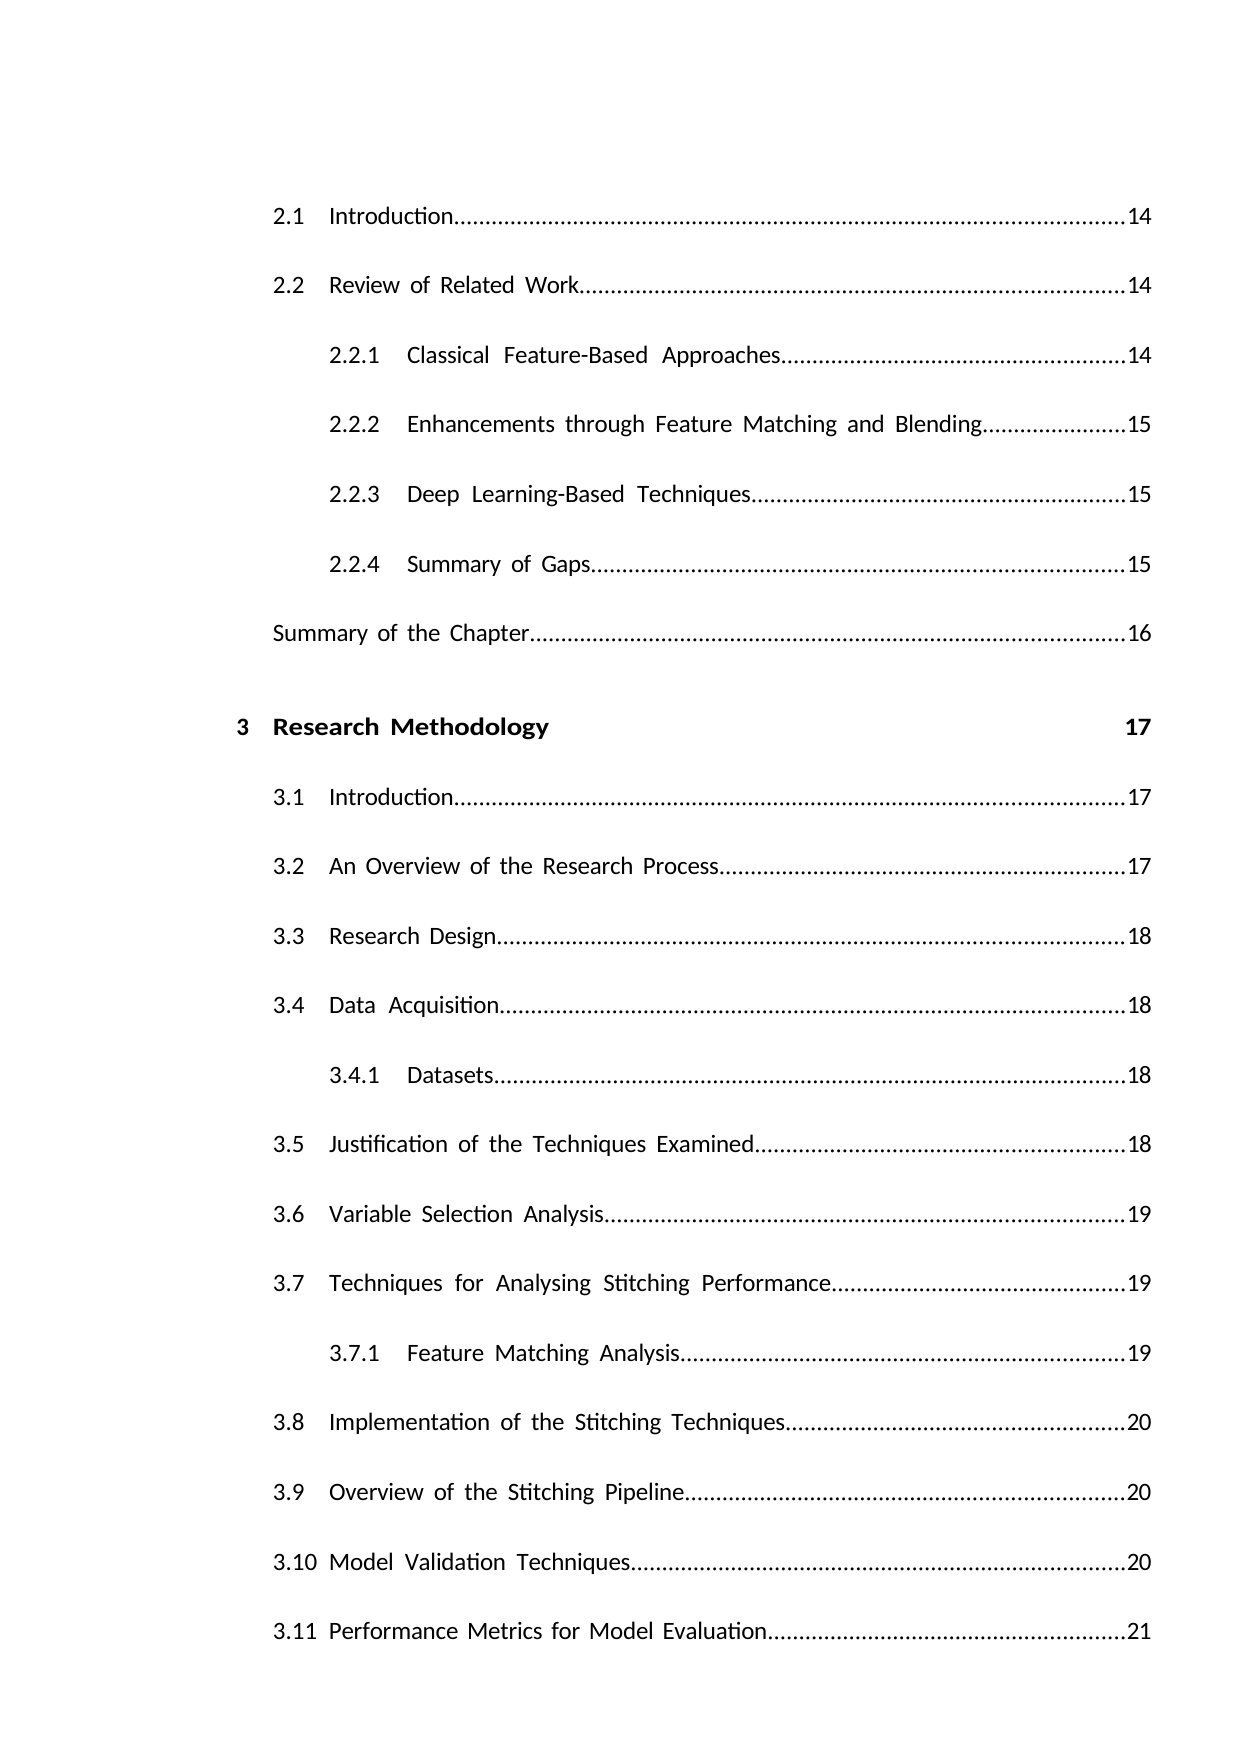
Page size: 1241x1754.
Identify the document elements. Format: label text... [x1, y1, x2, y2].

list An Overview of the Research Process 17 [273, 850, 1181, 881]
list Techniques for Analysing Stitching Performance 19 [273, 1267, 1181, 1298]
list Introduction 14 [273, 200, 1181, 231]
list Review of Related Work 14 [273, 269, 1181, 300]
list Data Acquisition 18 [273, 989, 1181, 1020]
list Classical Feature-Based Approaches 14 [329, 339, 1181, 370]
list Variable Selection Analysis 19 [273, 1198, 1181, 1228]
list Deep Learning-Based Techniques 15 [329, 478, 1181, 509]
list Feature Matching Analysis 19 [329, 1337, 1181, 1367]
text Summary of the Chapter 16 [273, 617, 1181, 648]
list Introduction 17 [273, 781, 1181, 811]
list Datasets 18 [329, 1059, 1181, 1089]
list Performance Metrics for Model Evaluation 21 [273, 1615, 1181, 1646]
list Model Validation Techniques 20 [273, 1546, 1181, 1576]
list Enhancements through Feature Matching and Blending 15 [329, 409, 1181, 439]
list Summary of Gaps 15 [329, 548, 1181, 578]
list Research Methodology 17 [236, 711, 1181, 742]
list Justification of the Techniques Examined 18 [273, 1128, 1181, 1159]
list Implementation of the Stitching Techniques 20 [273, 1407, 1181, 1437]
list Research Design 18 [273, 920, 1181, 950]
list Overview of the Stitching Pipeline 20 [273, 1476, 1181, 1507]
